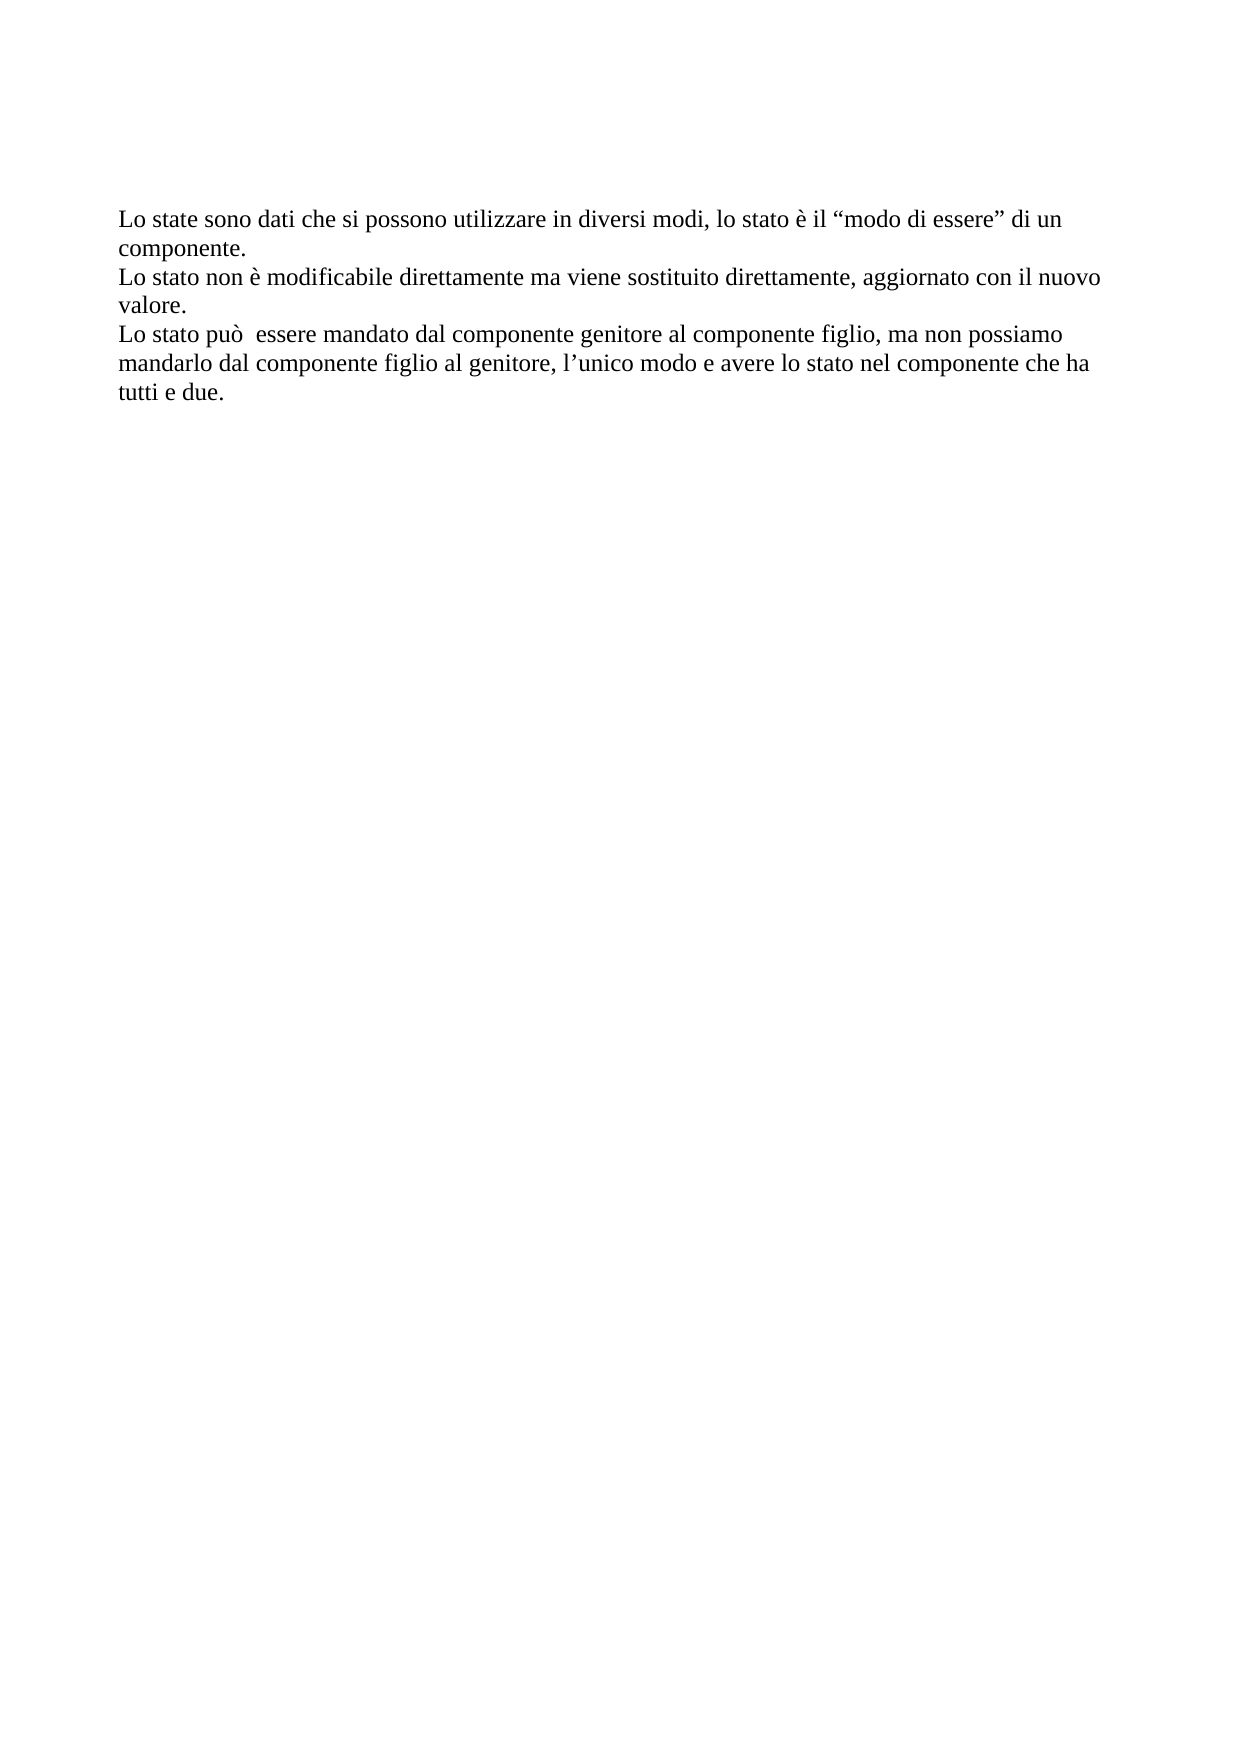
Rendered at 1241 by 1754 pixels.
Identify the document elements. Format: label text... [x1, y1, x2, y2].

text Lo stato può essere mandato dal componente genitore al componente figlio, ma non possiamo mandarlo dal componente figlio al genitore, l’unico modo e avere lo stato nel componente che ha tutti e due. [118, 319, 1122, 406]
text Lo stato non è modificabile direttamente ma viene sostituito direttamente, aggiornato con il nuovo valore. [118, 262, 1122, 319]
text Lo state sono dati che si possono utilizzare in diversi modi, lo stato è il “modo di essere” di un componente. [118, 204, 1122, 262]
